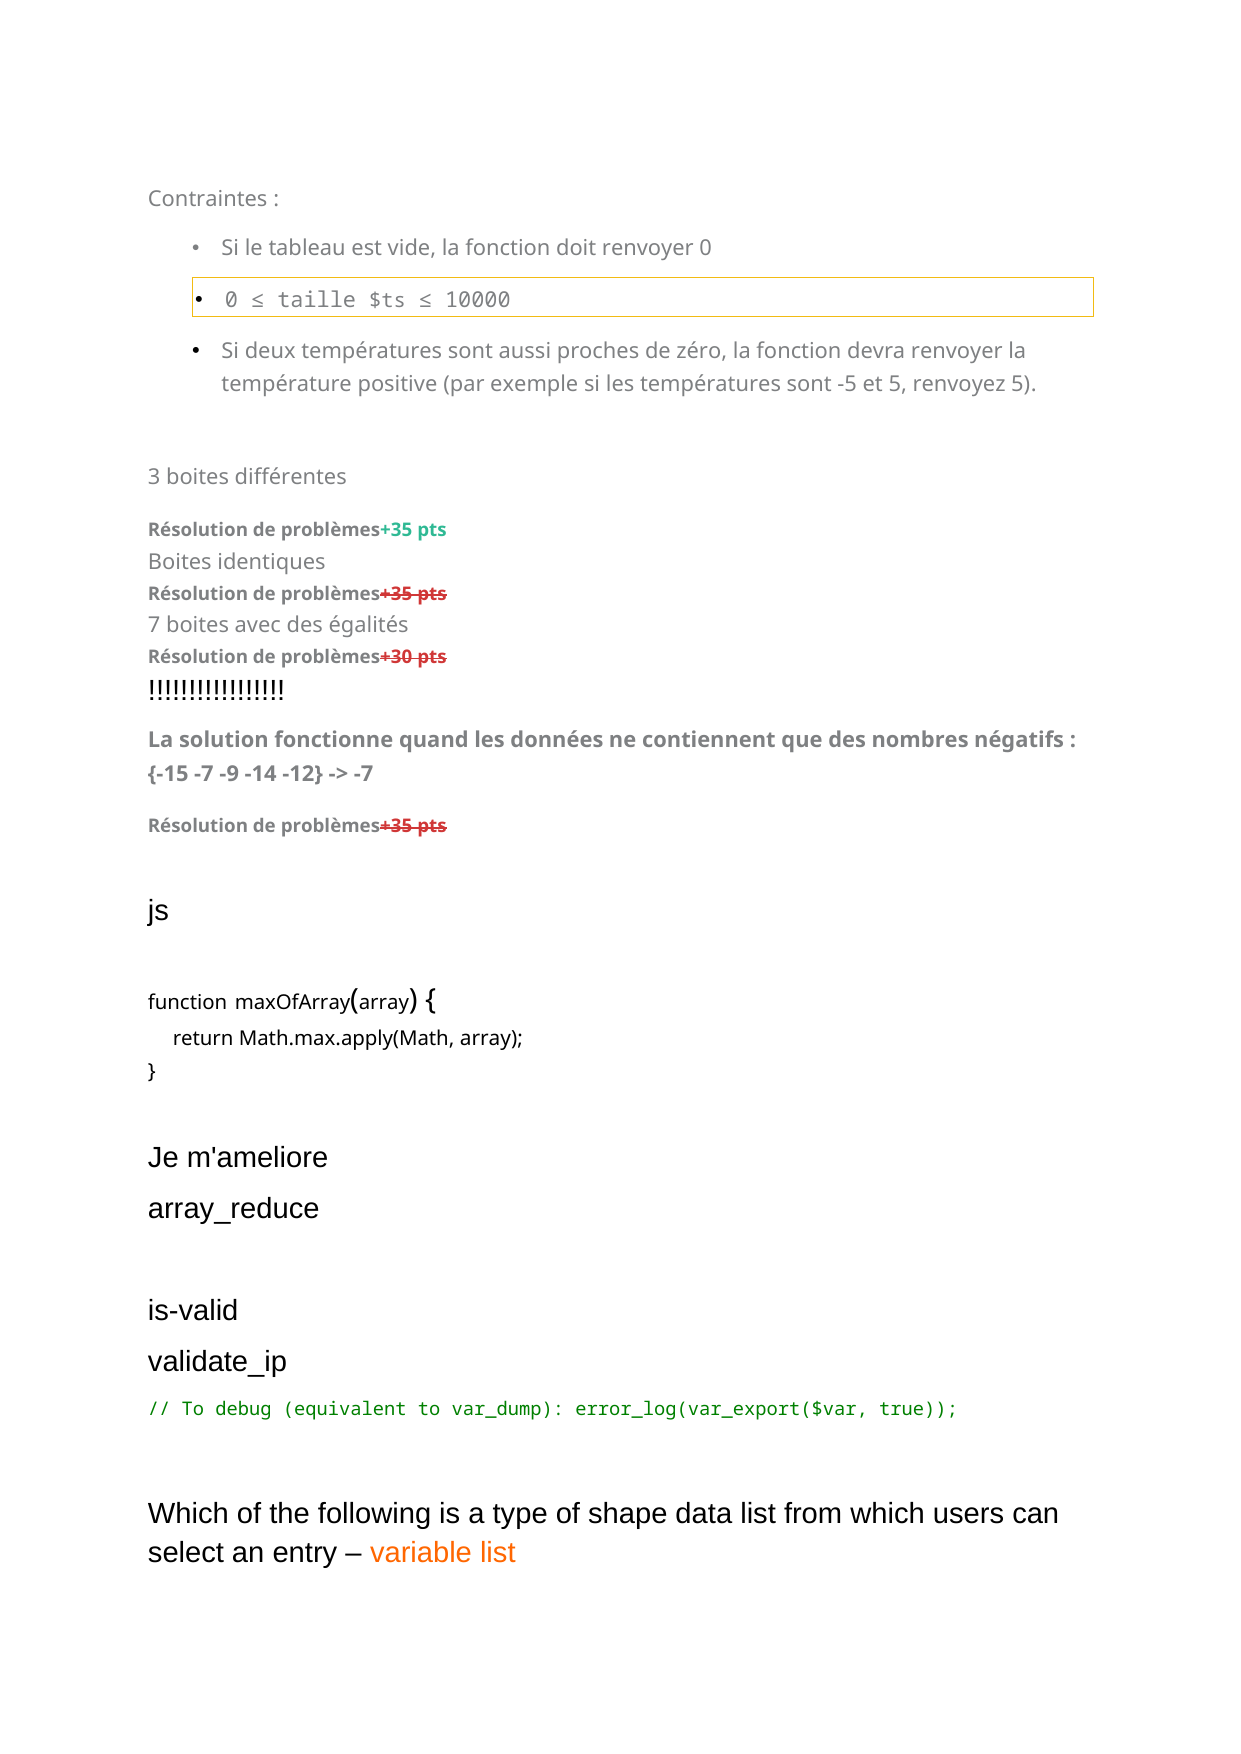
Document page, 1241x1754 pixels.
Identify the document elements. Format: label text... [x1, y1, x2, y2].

list Si le tableau est vide, la fonction doit renvoyer 0 [192, 229, 1093, 262]
text Je m'ameliore [148, 1140, 1093, 1173]
text !!!!!!!!!!!!!!!!! [148, 672, 1093, 706]
text Résolution de problèmes+35 pts [148, 516, 1069, 542]
text Résolution de problèmes+35 pts [148, 813, 1085, 838]
list Si deux températures sont aussi proches de zéro, la fonction devra renvoyer la température positive (par exemple si les températures sont -5 et 5, renvoyez 5). [192, 332, 1093, 398]
text Résolution de problèmes+35 pts [148, 580, 1069, 605]
text Résolution de problèmes+30 pts [148, 643, 1069, 669]
text Contraintes : [148, 180, 1093, 213]
text Boites identiques [148, 546, 1077, 575]
text is-valid [148, 1293, 1093, 1327]
text La solution fonctionne quand les données ne contiennent que des nombres négatifs : {-15 -7 -9 -14 -12} -> -7 [148, 723, 1093, 787]
text array_reduce [148, 1191, 1093, 1224]
text function maxOfArray(array) { [148, 978, 1093, 1018]
list 0 ≤ taille $ts ≤ 10000 [193, 278, 1093, 316]
text return Math.max.apply(Math, array); [148, 1023, 1093, 1052]
text Which of the following is a type of shape data list from which users can select an entry – variable list [148, 1496, 1093, 1568]
text // To debug (equivalent to var_dump): error_log(var_export($var, true)); [148, 1395, 1093, 1421]
text 7 boites avec des égalités [148, 609, 1077, 639]
text } [148, 1056, 1093, 1085]
text validate_ip [148, 1344, 1093, 1378]
text 3 boites différentes [148, 461, 1093, 491]
text js [148, 893, 1093, 927]
